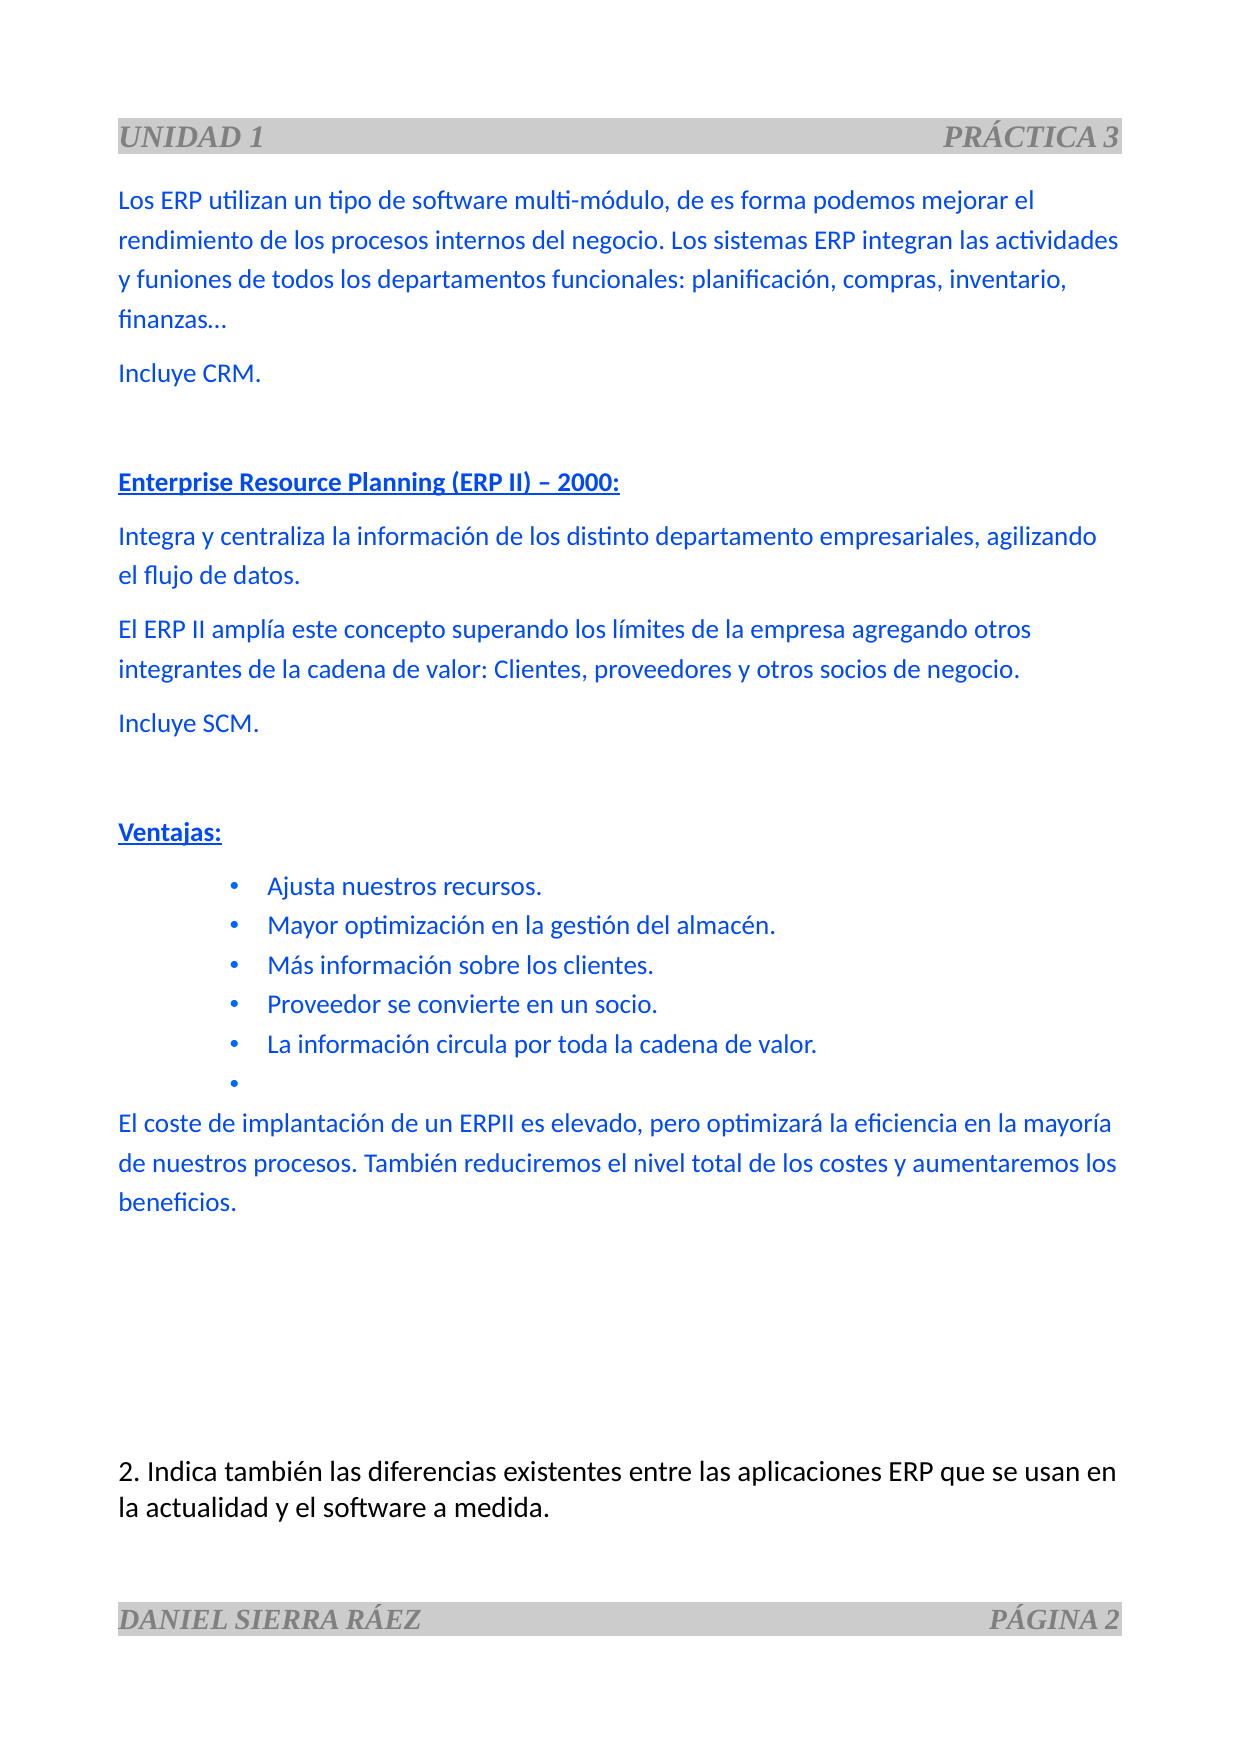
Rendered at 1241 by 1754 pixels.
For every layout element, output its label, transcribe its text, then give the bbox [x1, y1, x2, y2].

list Proveedor se convierte en un socio. [229, 988, 1122, 1021]
text Incluye CRM. [118, 356, 1122, 389]
list Más información sobre los clientes. [229, 948, 1122, 981]
text 2. Indica también las diferencias existentes entre las aplicaciones ERP que se usan en la actualidad y el software a medida. [118, 1453, 1122, 1525]
text Incluye SCM. [118, 706, 1122, 739]
text El coste de implantación de un ERPII es elevado, pero optimizará la eficiencia en la mayoría de nuestros procesos. También reduciremos el nivel total de los costes y aumentaremos los beneficios. [118, 1106, 1122, 1219]
list La información circula por toda la cadena de valor. [229, 1027, 1122, 1060]
text Ventajas: [118, 815, 1122, 848]
list Mayor optimización en la gestión del almacén. [229, 908, 1122, 942]
list Ajusta nuestros recursos. [229, 869, 1122, 902]
text Los ERP utilizan un tipo de software multi-módulo, de es forma podemos mejorar el rendimiento de los procesos internos del negocio. Los sistemas ERP integran las actividades y funiones de todos los departamentos funcionales: planificación, compras, inventario, finanzas… [118, 183, 1122, 335]
text El ERP II amplía este concepto superando los límites de la empresa agregando otros integrantes de la cadena de valor: Clientes, proveedores y otros socios de negocio. [118, 613, 1122, 685]
text Integra y centraliza la información de los distinto departamento empresariales, agilizando el flujo de datos. [118, 519, 1122, 592]
text Enterprise Resource Planning (ERP II) – 2000: [118, 465, 1122, 498]
